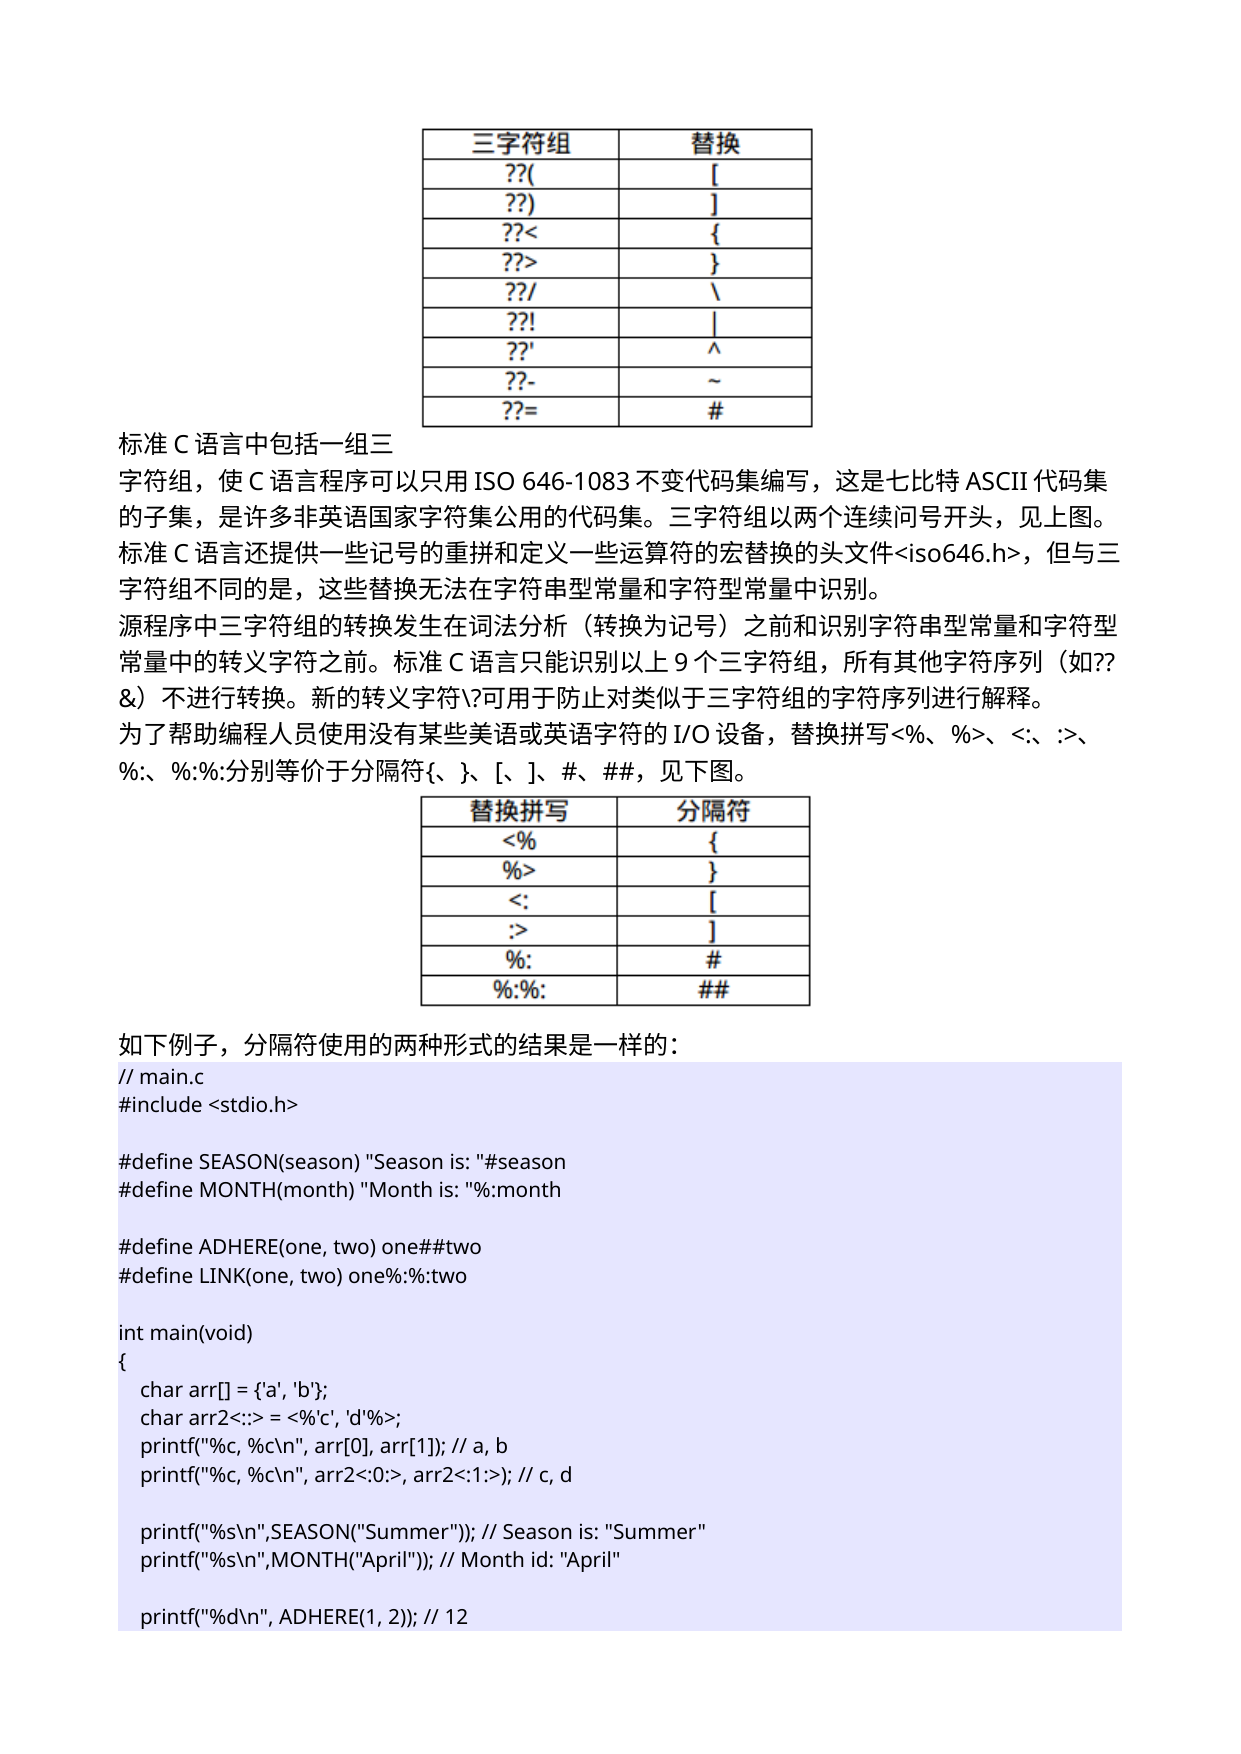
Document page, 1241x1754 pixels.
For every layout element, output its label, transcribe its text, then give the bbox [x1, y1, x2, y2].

text #include <stdio.h> [118, 1090, 1122, 1119]
text char arr[] = {'a', 'b'}; [118, 1375, 1122, 1403]
text printf("%s\n",MONTH("April")); // Month id: "April" [118, 1545, 1122, 1574]
text printf("%c, %c\n", arr[0], arr[1]); // a, b [118, 1432, 1122, 1460]
text #define SEASON(season) "Season is: "#season [118, 1147, 1122, 1176]
text { [118, 1346, 1122, 1375]
text int main(void) [118, 1318, 1122, 1346]
text 为了帮助编程人员使用没有某些美语或英语字符的I/O设备，替换拼写<%、%>、<:、:>、%:、%:%:分别等价于分隔符{、}、[、]、#、##，见下图。 [118, 715, 1122, 787]
text // main.c [118, 1062, 1122, 1090]
text #define LINK(one, two) one%:%:two [118, 1261, 1122, 1289]
text #define ADHERE(one, two) one##two [118, 1232, 1122, 1261]
text 如下例子，分隔符使用的两种形式的结果是一样的： [118, 1026, 1122, 1062]
picture [413, 787, 828, 1022]
text 源程序中三字符组的转换发生在词法分析（转换为记号）之前和识别字符串型常量和字符型常量中的转义字符之前。标准C语言只能识别以上9个三字符组，所有其他字符序列（如??&）不进行转换。新的转义字符\?可用于防止对类似于三字符组的字符序列进行解释。 [118, 606, 1122, 715]
text 标准C语言中包括一组三字符组，使C语言程序可以只用ISO 646-1083不变代码集编写，这是七比特ASCII代码集的子集，是许多非英语国家字符集公用的代码集。三字符组以两个连续问号开头，见上图。标准C语言还提供一些记号的重拼和定义一些运算符的宏替换的头文件<iso646.h>，但与三字符组不同的是，这些替换无法在字符串型常量和字符型常量中识别。 [118, 425, 1122, 606]
picture [413, 118, 827, 437]
text #define MONTH(month) "Month is: "%:month [118, 1176, 1122, 1204]
text printf("%c, %c\n", arr2<:0:>, arr2<:1:>); // c, d [118, 1460, 1122, 1488]
text printf("%s\n",SEASON("Summer")); // Season is: "Summer" [118, 1517, 1122, 1545]
text printf("%d\n", ADHERE(1, 2)); // 12 [118, 1602, 1122, 1631]
text char arr2<::> = <%'c', 'd'%>; [118, 1403, 1122, 1432]
